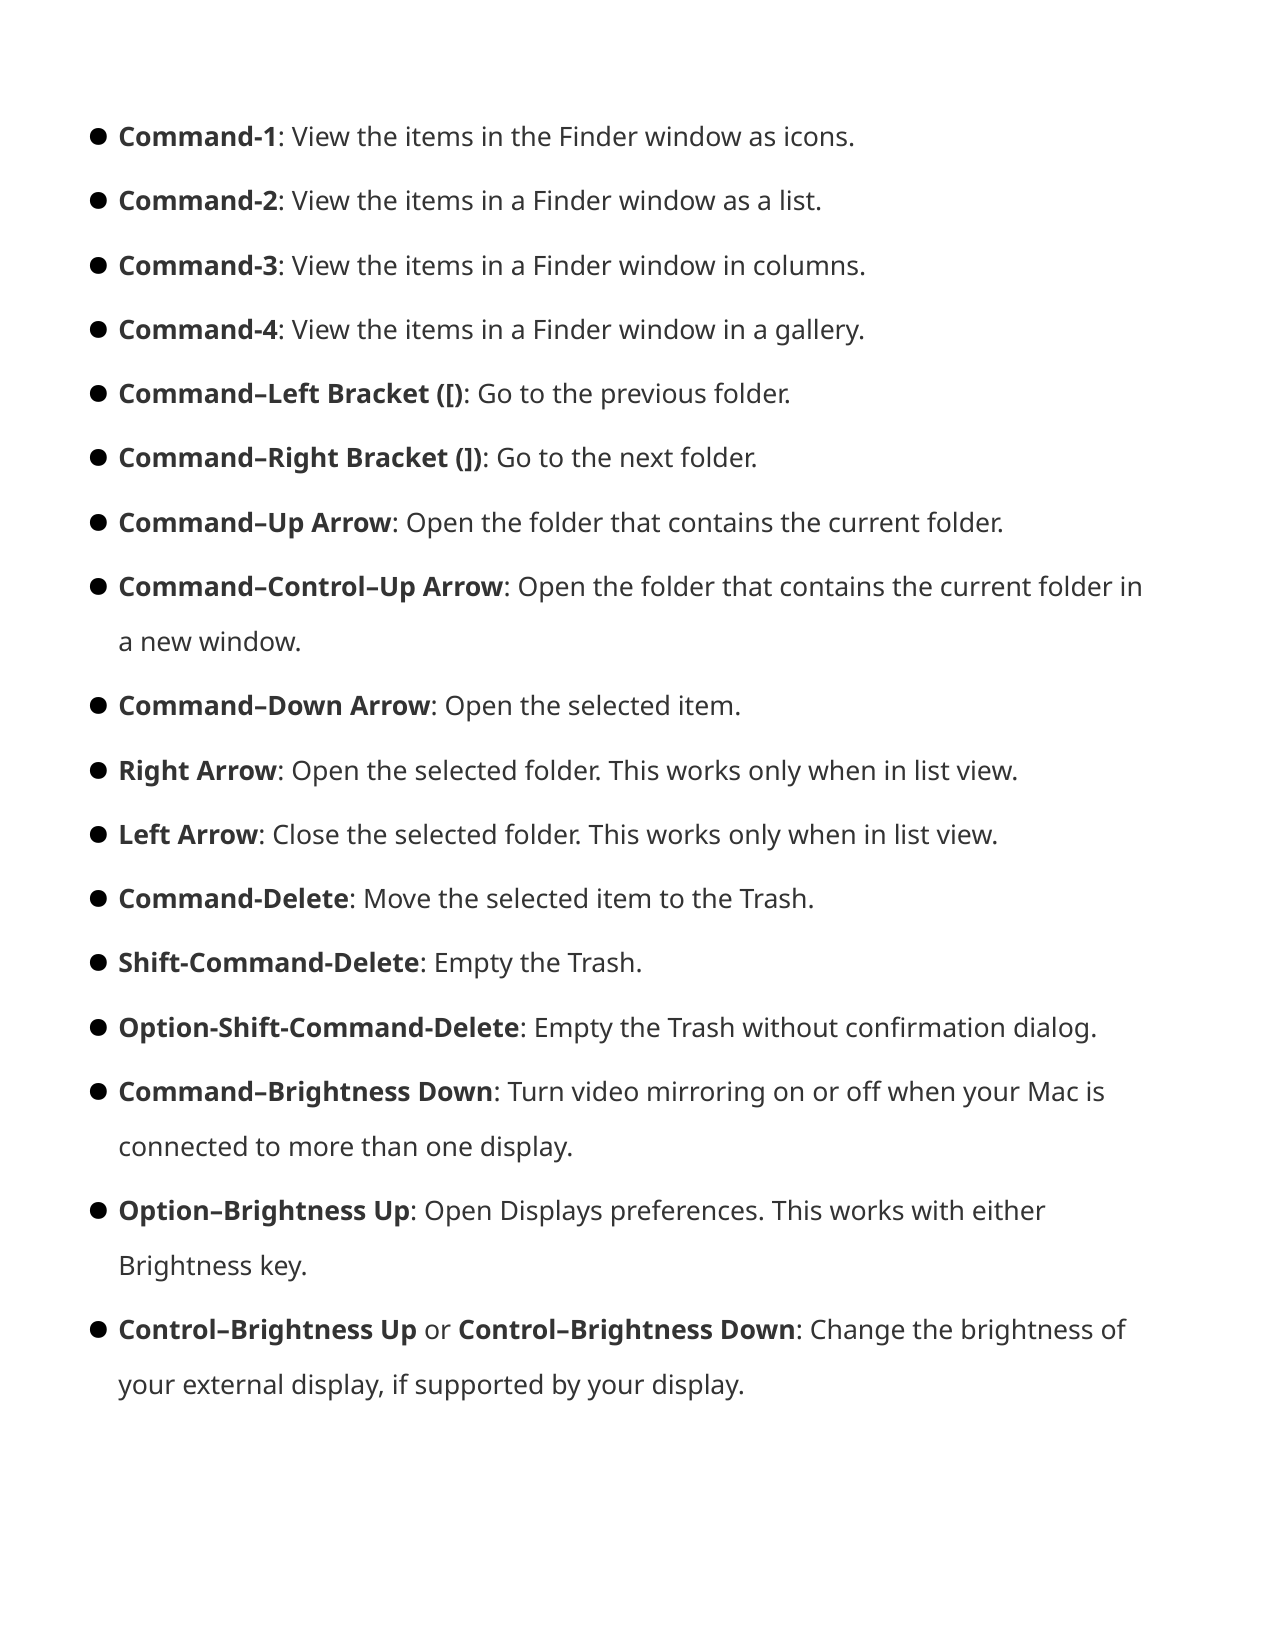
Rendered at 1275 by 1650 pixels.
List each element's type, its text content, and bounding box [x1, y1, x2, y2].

list Command–Down Arrow: Open the selected item. [118, 687, 1157, 723]
list Command–Left Bracket ([): Go to the previous folder. [118, 375, 1157, 411]
list Shift-Command-Delete: Empty the Trash. [118, 944, 1157, 980]
list Command–Right Bracket (]): Go to the next folder. [118, 439, 1157, 476]
list Option-Shift-Command-Delete: Empty the Trash without confirmation dialog. [118, 1008, 1157, 1045]
list Command–Up Arrow: Open the folder that contains the current folder. [118, 504, 1157, 540]
list Left Arrow: Close the selected folder. This works only when in list view. [118, 816, 1157, 852]
list Command–Brightness Down: Turn video mirroring on or off when your Mac is connected to more than one display. [118, 1073, 1157, 1164]
list Command-2: View the items in a Finder window as a list. [118, 182, 1157, 218]
list Command-1: View the items in the Finder window as icons. [118, 118, 1157, 154]
list Command-4: View the items in a Finder window in a gallery. [118, 311, 1157, 347]
list Command-Delete: Move the selected item to the Trash. [118, 880, 1157, 916]
list Command–Control–Up Arrow: Open the folder that contains the current folder in a new window. [118, 568, 1157, 659]
list Option–Brightness Up: Open Displays preferences. This works with either Brightness key. [118, 1192, 1157, 1283]
list Command-3: View the items in a Finder window in columns. [118, 247, 1157, 283]
list Control–Brightness Up or Control–Brightness Down: Change the brightness of your external display, if supported by your display. [118, 1311, 1157, 1402]
list Right Arrow: Open the selected folder. This works only when in list view. [118, 751, 1157, 788]
